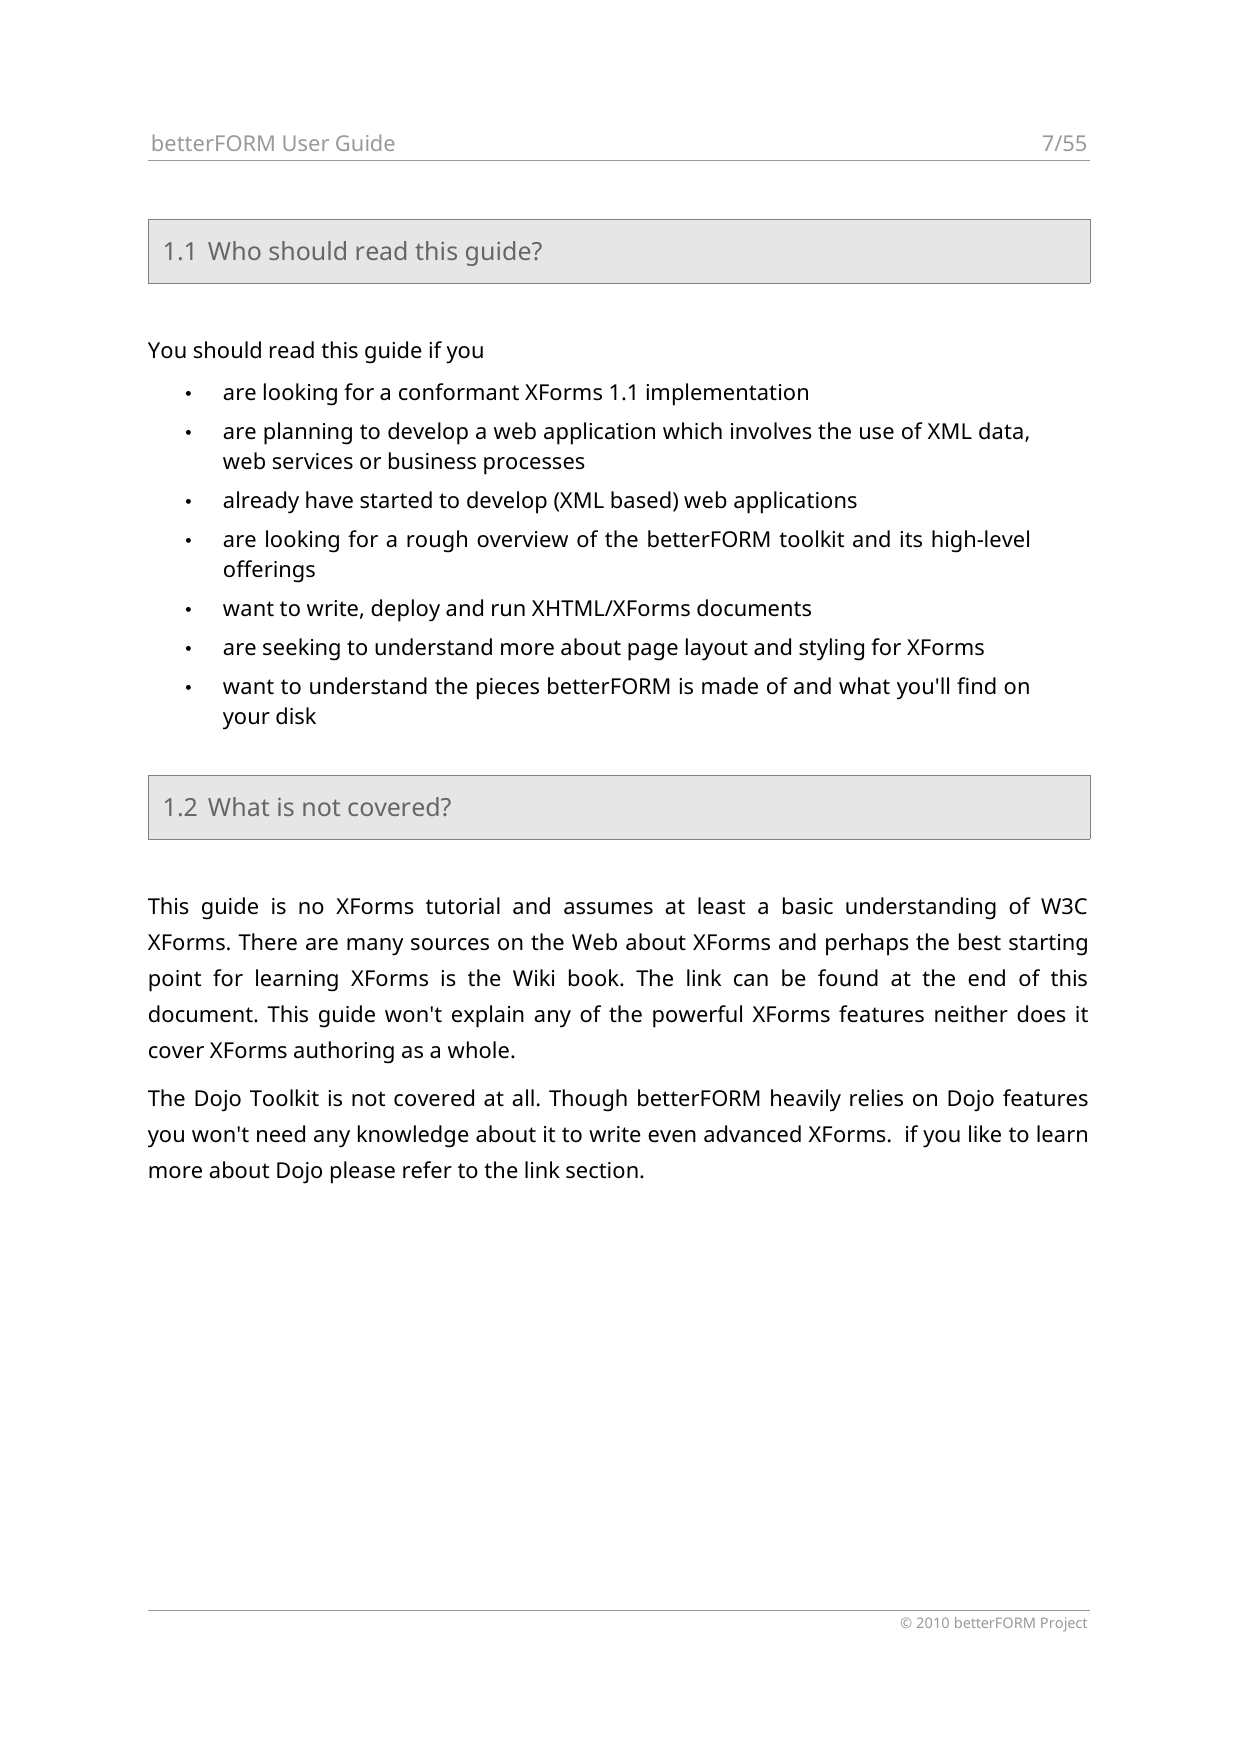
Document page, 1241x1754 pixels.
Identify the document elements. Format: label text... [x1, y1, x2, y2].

text The Dojo Toolkit is not covered at all. Though betterFORM heavily relies on Dojo features you won't need any knowledge about it to write even advanced XForms. if you like to learn more about Dojo please refer to the link section. [148, 1083, 1090, 1185]
list want to write, deploy and run XHTML/XForms documents [185, 593, 1032, 623]
text You should read this guide if you [148, 335, 1090, 365]
list are looking for a conformant XForms 1.1 implementation [185, 377, 1032, 407]
subtitle What is not covered? [149, 776, 1090, 839]
subtitle Who should read this guide? [149, 220, 1090, 283]
list already have started to develop (XML based) web applications [185, 485, 1032, 515]
list are planning to develop a web application which involves the use of XML data, web services or business processes [185, 416, 1032, 476]
list are seeking to understand more about page layout and styling for XForms [185, 632, 1032, 662]
text This guide is no XForms tutorial and assumes at least a basic understanding of W3C XForms. There are many sources on the Web about XForms and perhaps the best starting point for learning XForms is the Wiki book. The link can be found at the end of this document. This guide won't explain any of the powerful XForms features neither does it cover XForms authoring as a whole. [148, 891, 1090, 1064]
list want to understand the pieces betterFORM is made of and what you'll find on your disk [185, 671, 1032, 731]
list are looking for a rough overview of the betterFORM toolkit and its high-level offerings [185, 524, 1032, 584]
